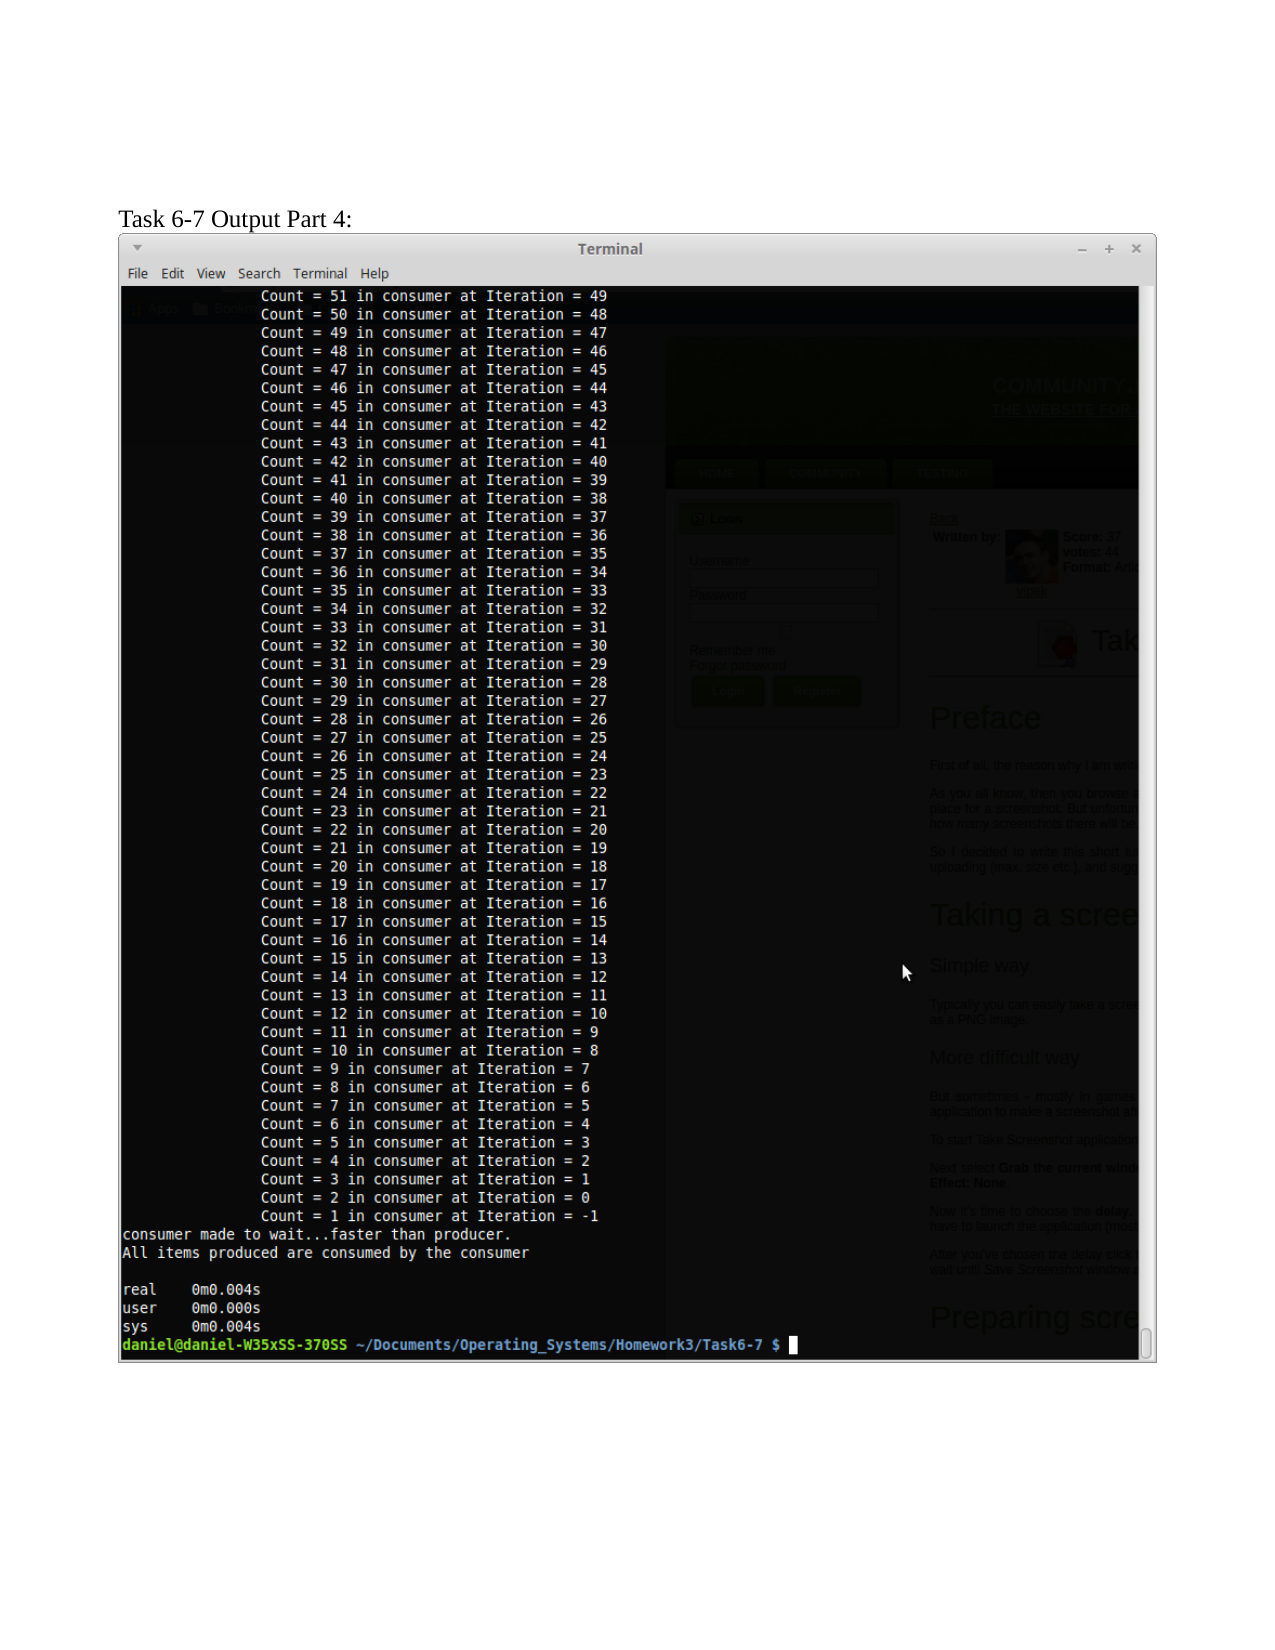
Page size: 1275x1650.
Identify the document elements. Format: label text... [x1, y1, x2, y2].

text Task 6-7 Output Part 4: [118, 204, 1157, 233]
picture [118, 233, 1157, 1363]
